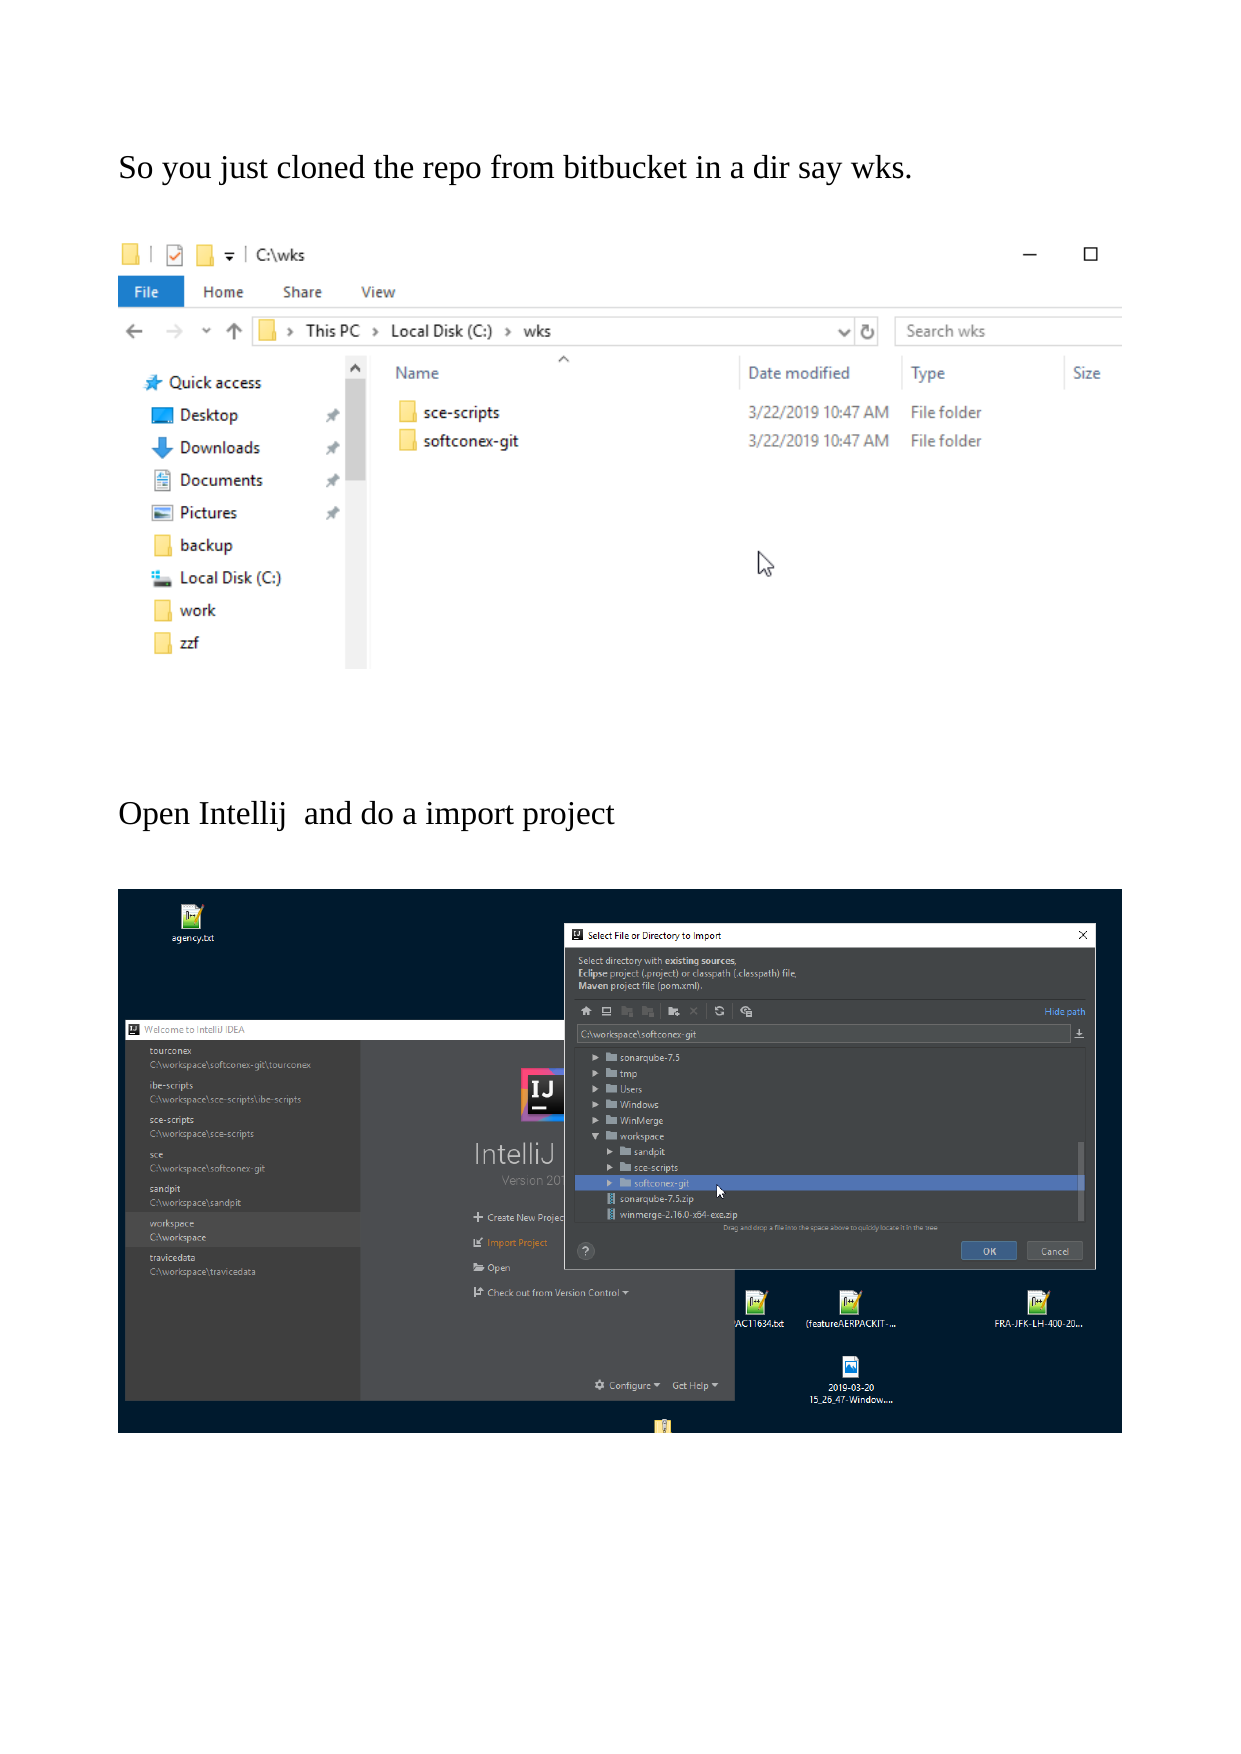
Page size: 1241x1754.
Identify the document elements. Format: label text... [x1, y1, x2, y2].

text So you just cloned the repo from bitbucket in a dir say wks. [118, 147, 1122, 185]
picture [118, 889, 1122, 1433]
picture [118, 242, 1122, 669]
text Open Intellij and do a import project [118, 793, 1122, 832]
